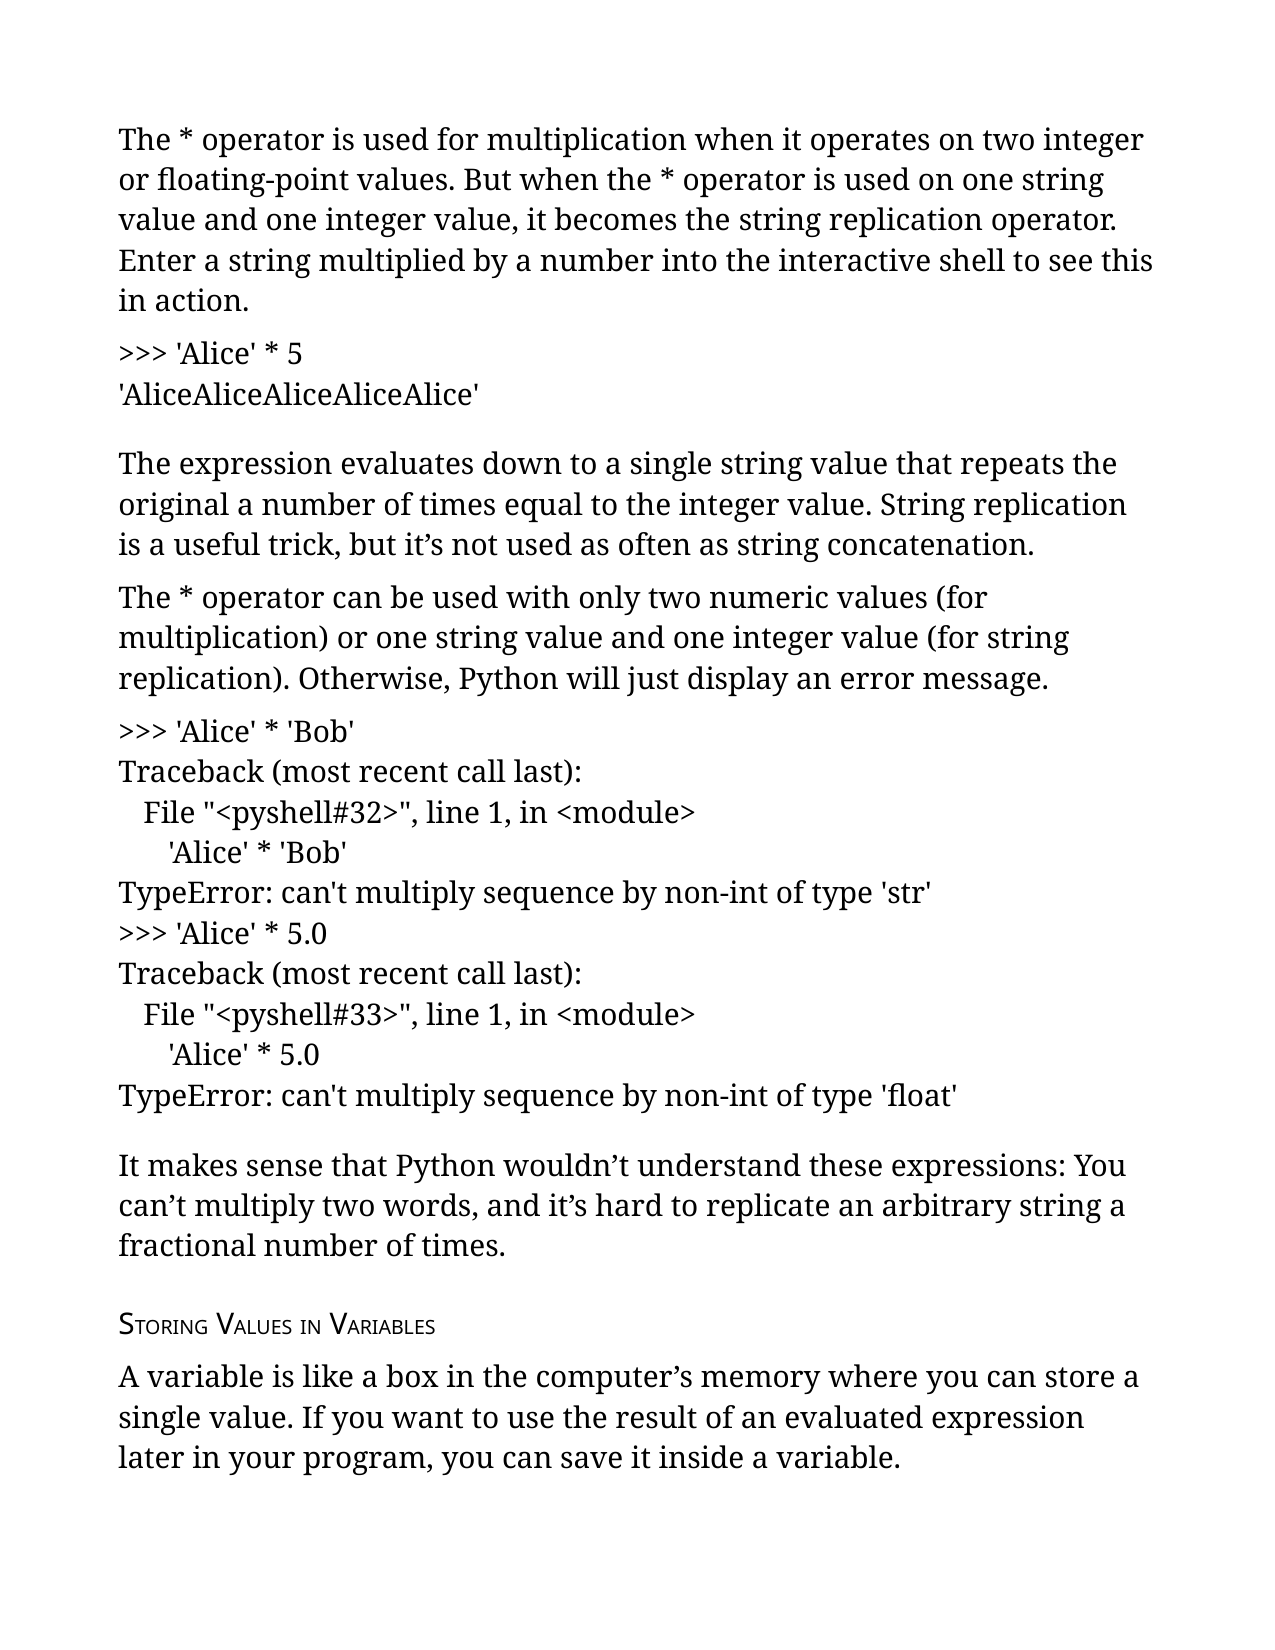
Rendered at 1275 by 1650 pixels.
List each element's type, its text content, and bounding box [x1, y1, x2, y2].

text The * operator is used for multiplication when it operates on two integer or floating-point values. But when the * operator is used on one string value and one integer value, it becomes the string replication operator. Enter a string multiplied by a number into the interactive shell to see this in action. [118, 118, 1157, 320]
text >>> 'Alice' * 5.0 [118, 913, 1157, 953]
text TypeError: can't multiply sequence by non-int of type 'float' [118, 1074, 1157, 1115]
text It makes sense that Python wouldn’t understand these expressions: You can’t multiply two words, and it’s hard to replicate an arbitrary string a fractional number of times. [118, 1144, 1157, 1265]
text The expression evaluates down to a single string value that repeats the original a number of times equal to the integer value. String replication is a useful trick, but it’s not used as often as string concatenation. [118, 443, 1157, 564]
text 'Alice' * 'Bob' [118, 832, 1157, 872]
text 'AliceAliceAliceAliceAlice' [118, 373, 1157, 413]
text A variable is like a box in the computer’s memory where you can store a single value. If you want to use the result of an evaluated expression later in your program, you can save it inside a variable. [118, 1356, 1157, 1477]
text 'Alice' * 5.0 [118, 1034, 1157, 1074]
text Traceback (most recent call last): [118, 751, 1157, 791]
text TypeError: can't multiply sequence by non-int of type 'str' [118, 872, 1157, 913]
subtitle Storing Values in Variables [118, 1303, 1157, 1343]
text File "<pyshell#32>", line 1, in <module> [118, 791, 1157, 832]
text >>> 'Alice' * 5 [118, 333, 1157, 373]
text File "<pyshell#33>", line 1, in <module> [118, 993, 1157, 1034]
text >>> 'Alice' * 'Bob' [118, 711, 1157, 751]
text Traceback (most recent call last): [118, 953, 1157, 993]
text The * operator can be used with only two numeric values (for multiplication) or one string value and one integer value (for string replication). Otherwise, Python will just display an error message. [118, 577, 1157, 698]
